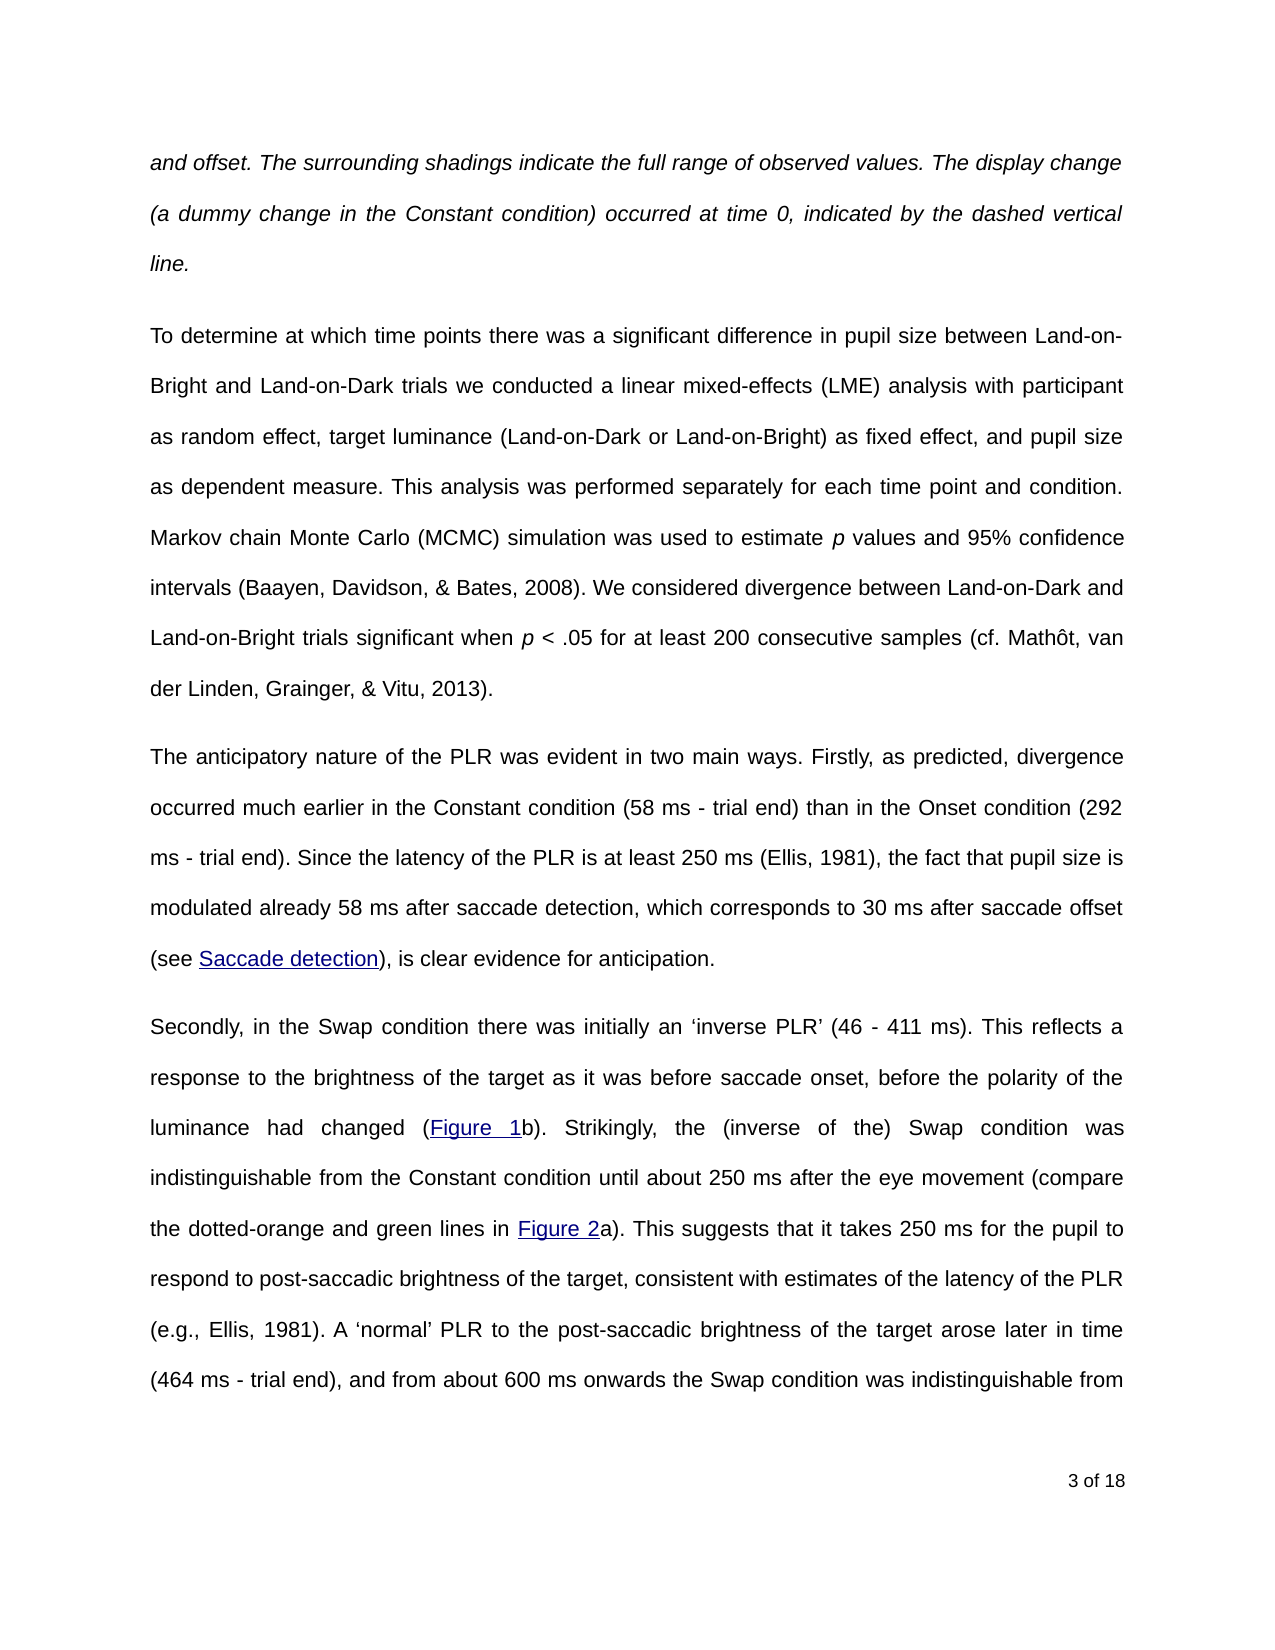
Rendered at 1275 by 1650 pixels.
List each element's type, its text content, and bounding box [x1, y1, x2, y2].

text and offset. The surrounding shadings indicate the full range of observed values. The display change (a dummy change in the Constant condition) occurred at time 0, indicated by the dashed vertical line. [150, 150, 1125, 276]
text To determine at which time points there was a significant difference in pupil size between Land-on-Bright and Land-on-Dark trials we conducted a linear mixed-effects (LME) analysis with participant as random effect, target luminance (Land-on-Dark or Land-on-Bright) as fixed effect, and pupil size as dependent measure. This analysis was performed separately for each time point and condition. Markov chain Monte Carlo (MCMC) simulation was used to estimate p values and 95% confidence intervals (Baayen, Davidson, & Bates, 2008). We considered divergence between Land-on-Dark and Land-on-Bright trials significant when p < .05 for at least 200 consecutive samples (cf. Mathôt, van der Linden, Grainger, & Vitu, 2013). [150, 323, 1125, 701]
text The anticipatory nature of the PLR was evident in two main ways. Firstly, as predicted, divergence occurred much earlier in the Constant condition (58 ms - trial end) than in the Onset condition (292 ms - trial end). Since the latency of the PLR is at least 250 ms (Ellis, 1981), the fact that pupil size is modulated already 58 ms after saccade detection, which corresponds to 30 ms after saccade offset (see Saccade detection), is clear evidence for anticipation. [150, 744, 1125, 971]
text Secondly, in the Swap condition there was initially an ‘inverse PLR’ (46 - 411 ms). This reflects a response to the brightness of the target as it was before saccade onset, before the polarity of the luminance had changed (Figure 1b). Strikingly, the (inverse of the) Swap condition was indistinguishable from the Constant condition until about 250 ms after the eye movement (compare the dotted-orange and green lines in Figure 2a). This suggests that it takes 250 ms for the pupil to respond to post-saccadic brightness of the target, consistent with estimates of the latency of the PLR (e.g., Ellis, 1981). A ‘normal’ PLR to the post-saccadic brightness of the target arose later in time (464 ms - trial end), and from about 600 ms onwards the Swap condition was indistinguishable from [150, 1014, 1125, 1392]
